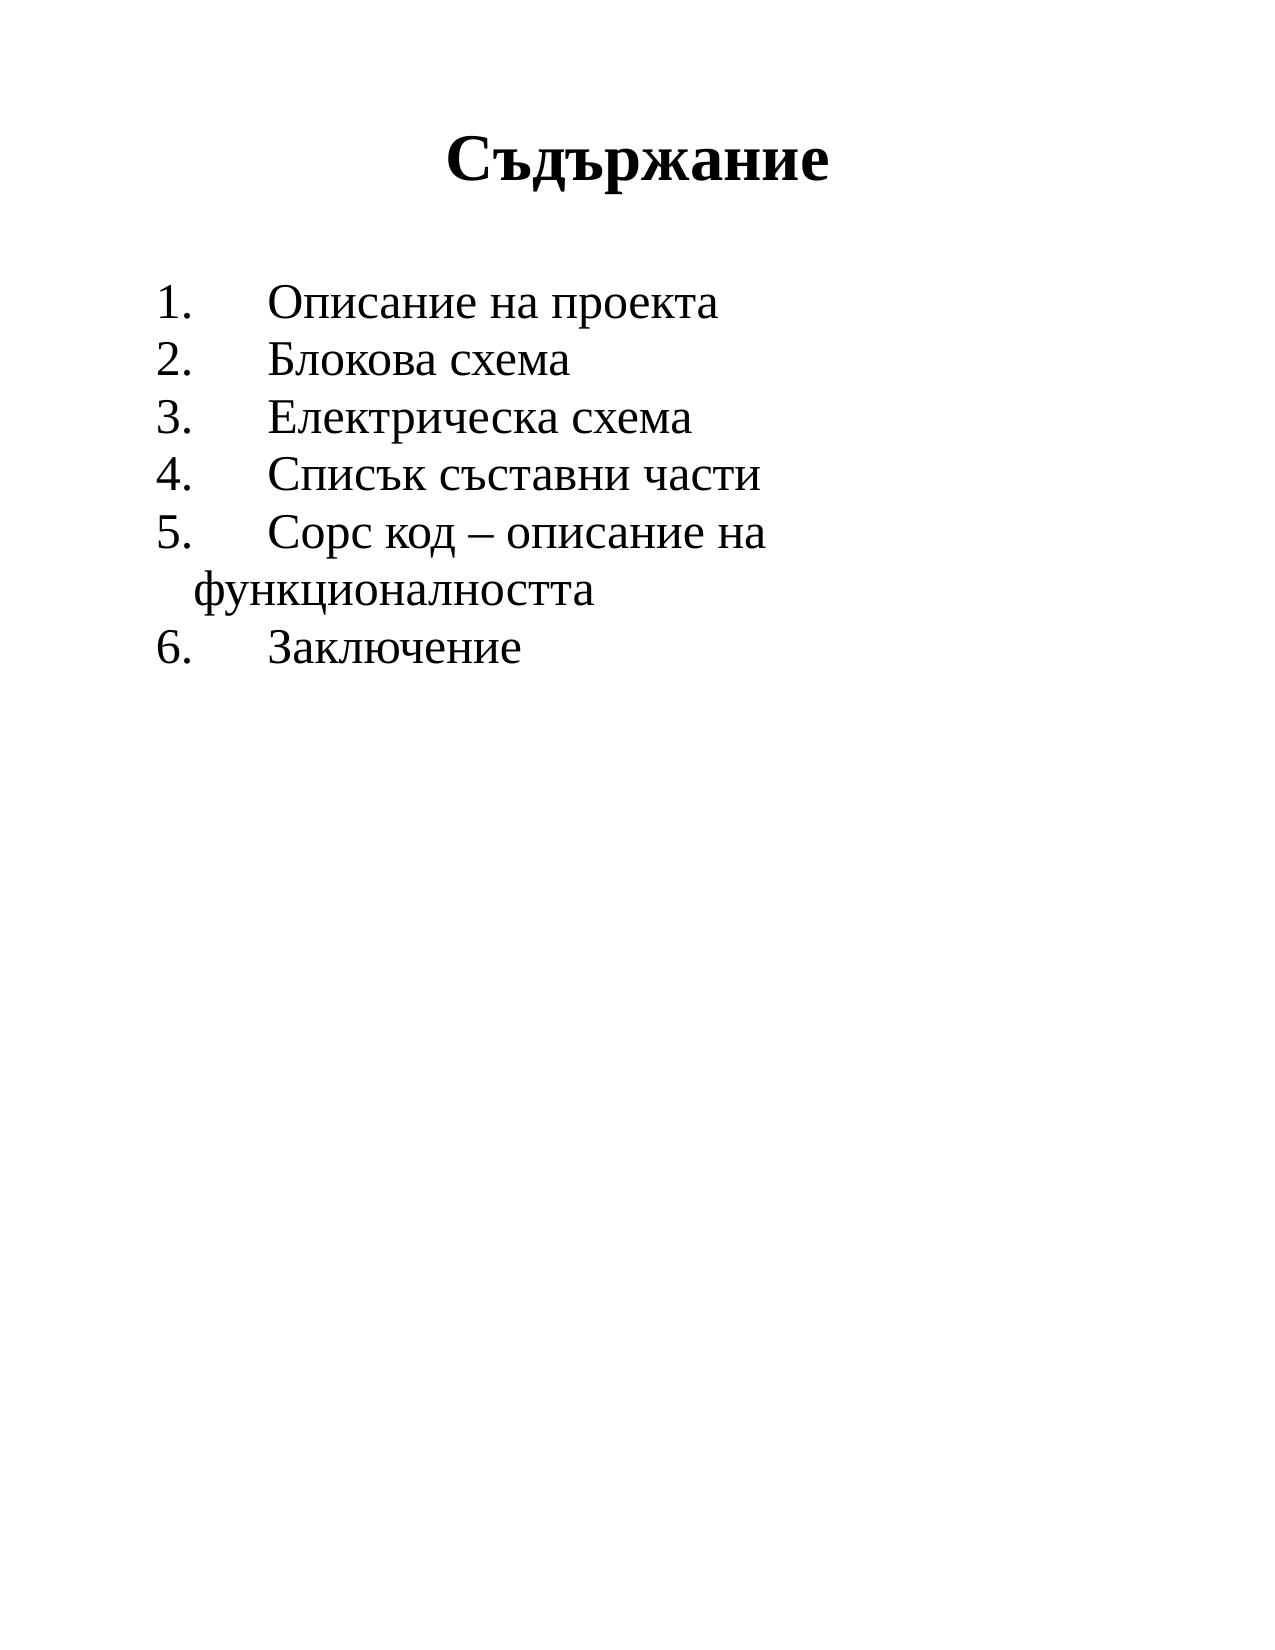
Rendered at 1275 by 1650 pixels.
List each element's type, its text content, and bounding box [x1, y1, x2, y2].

list Заключение [156, 616, 1157, 674]
text Съдържание [118, 118, 1157, 195]
list Сорс код – описание на функционалността [156, 501, 1157, 616]
list Списък съставни части [156, 444, 1157, 501]
list Блокова схема [156, 329, 1157, 386]
list Електрическа схема [156, 386, 1157, 444]
list Описание на проекта [156, 271, 1157, 329]
